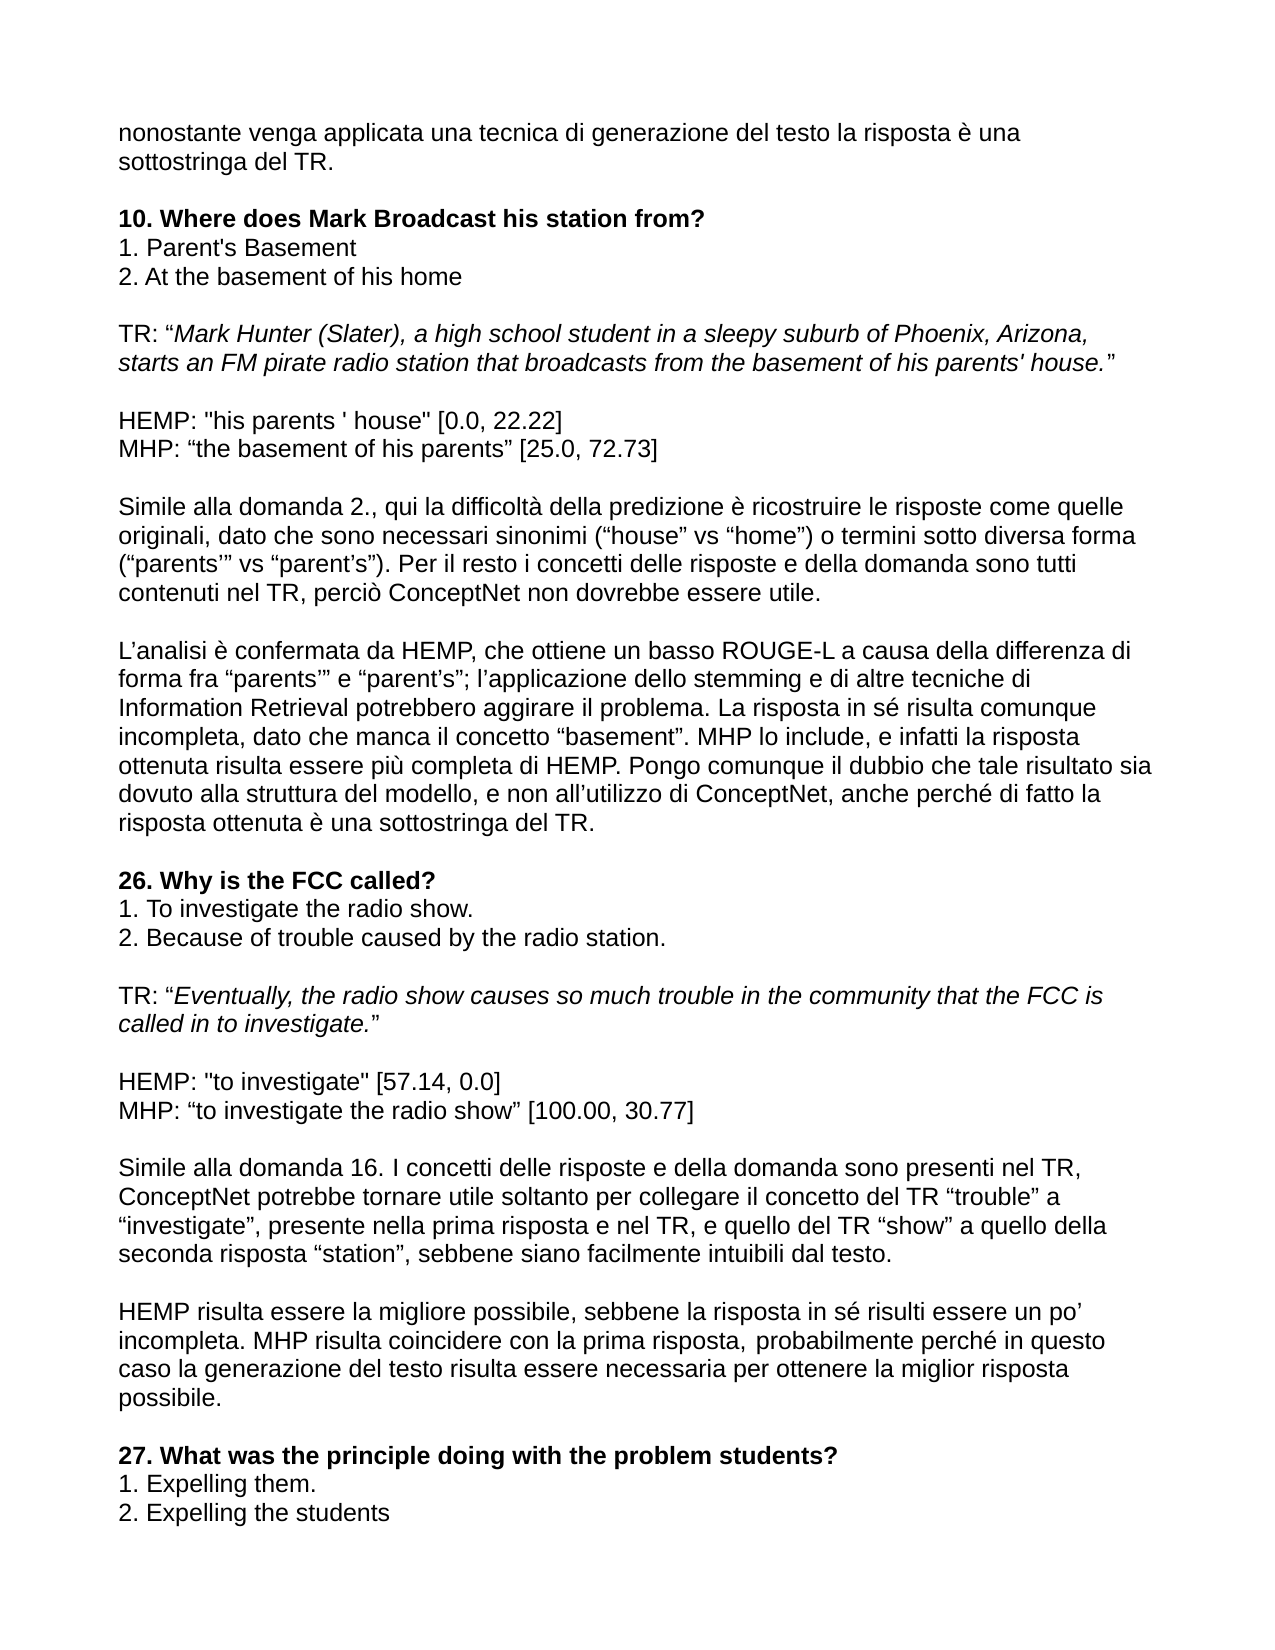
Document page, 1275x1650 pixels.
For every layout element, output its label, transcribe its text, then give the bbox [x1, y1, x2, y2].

text nonostante venga applicata una tecnica di generazione del testo la risposta è una sottostringa del TR. [118, 118, 1157, 204]
text 10. Where does Mark Broadcast his station from? 1. Parent's Basement 2. At the basement of his home TR: “Mark Hunter (Slater), a high school student in a sleepy suburb of Phoenix, Arizona, starts an FM pirate radio station that broadcasts from the basement of his parents' house.” HEMP: "his parents ' house" [0.0, 22.22] MHP: “the basement of his parents” [25.0, 72.73] Simile alla domanda 2., qui la difficoltà della predizione è ricostruire le risposte come quelle originali, dato che sono necessari sinonimi (“house” vs “home”) o termini sotto diversa forma (“parents’” vs “parent’s”). Per il resto i concetti delle risposte e della domanda sono tutti contenuti nel TR, perciò ConceptNet non dovrebbe essere utile. L’analisi è confermata da HEMP, che ottiene un basso ROUGE-L a causa della differenza di forma fra “parents’” e “parent’s”; l’applicazione dello stemming e di altre tecniche di Information Retrieval potrebbero aggirare il problema. La risposta in sé risulta comunque incompleta, dato che manca il concetto “basement”. MHP lo include, e infatti la risposta ottenuta risulta essere più completa di HEMP. Pongo comunque il dubbio che tale risultato sia dovuto alla struttura del modello, e non all’utilizzo di ConceptNet, anche perché di fatto la risposta ottenuta è una sottostringa del TR. [118, 204, 1157, 866]
text Simile alla domanda 16. I concetti delle risposte e della domanda sono presenti nel TR, ConceptNet potrebbe tornare utile soltanto per collegare il concetto del TR “trouble” a “investigate”, presente nella prima risposta e nel TR, e quello del TR “show” a quello della seconda risposta “station”, sebbene siano facilmente intuibili dal testo. HEMP risulta essere la migliore possibile, sebbene la risposta in sé risulti essere un po’ incompleta. MHP risulta coincidere con la prima risposta, probabilmente perché in questo caso la generazione del testo risulta essere necessaria per ottenere la miglior risposta possibile. [118, 1153, 1157, 1441]
text 27. What was the principle doing with the problem students? 1. Expelling them. 2. Expelling the students [118, 1441, 1157, 1527]
text 26. Why is the FCC called? 1. To investigate the radio show. 2. Because of trouble caused by the radio station. TR: “Eventually, the radio show causes so much trouble in the community that the FCC is called in to investigate.” HEMP: "to investigate" [57.14, 0.0] MHP: “to investigate the radio show” [100.00, 30.77] [118, 866, 1157, 1153]
